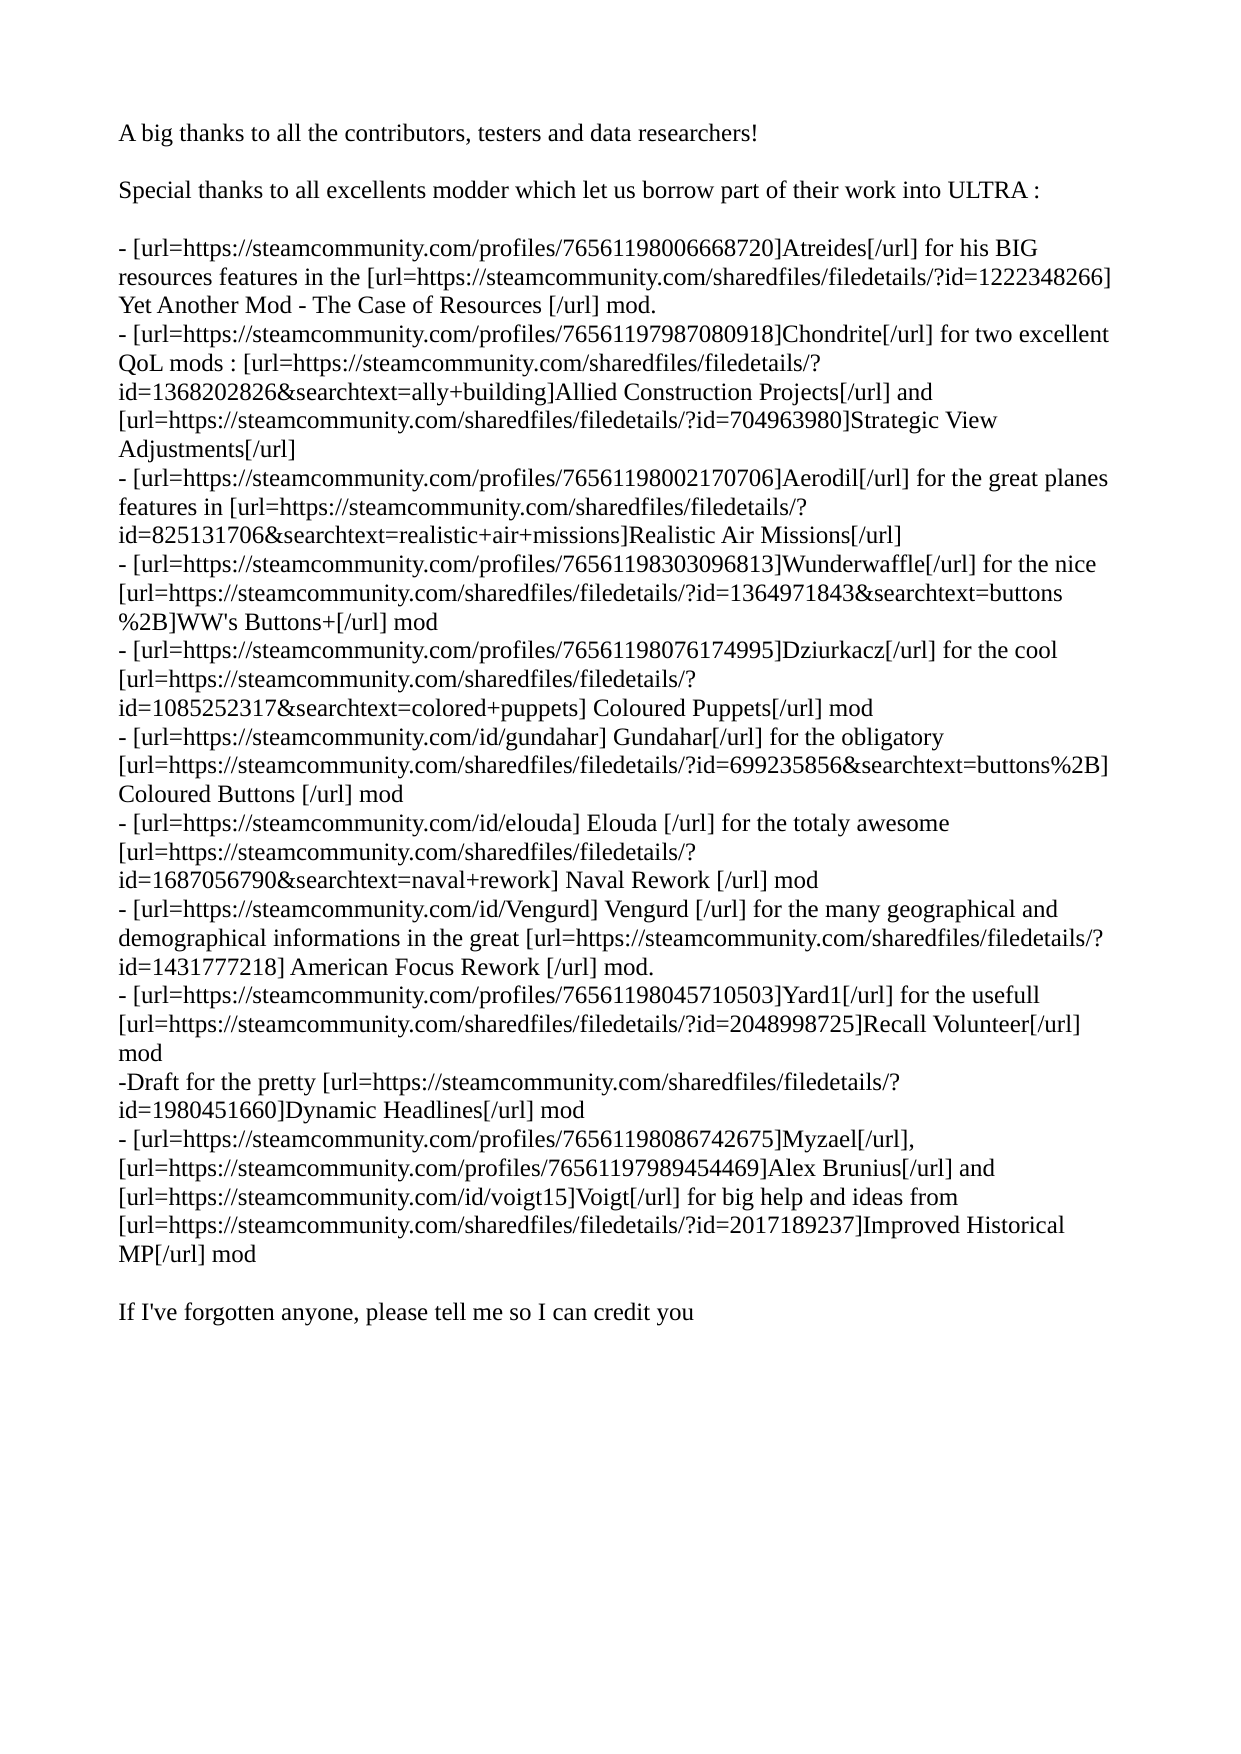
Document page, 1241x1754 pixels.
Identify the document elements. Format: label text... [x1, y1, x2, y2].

text - [url=https://steamcommunity.com/id/gundahar] Gundahar[/url] for the obligatory [url=https://steamcommunity.com/sharedfiles/filedetails/?id=699235856&searchtext=buttons%2B] Coloured Buttons [/url] mod [118, 722, 1122, 808]
text - [url=https://steamcommunity.com/profiles/76561198086742675]Myzael[/url], [url=https://steamcommunity.com/profiles/76561197989454469]Alex Brunius[/url] and [url=https://steamcommunity.com/id/voigt15]Voigt[/url] for big help and ideas from [url=https://steamcommunity.com/sharedfiles/filedetails/?id=2017189237]Improved Historical MP[/url] mod [118, 1124, 1122, 1268]
text - [url=https://steamcommunity.com/profiles/76561198303096813]Wunderwaffle[/url] for the nice [url=https://steamcommunity.com/sharedfiles/filedetails/?id=1364971843&searchtext=buttons%2B]WW's Buttons+[/url] mod [118, 549, 1122, 636]
text - [url=https://steamcommunity.com/profiles/76561198002170706]Aerodil[/url] for the great planes features in [url=https://steamcommunity.com/sharedfiles/filedetails/?id=825131706&searchtext=realistic+air+missions]Realistic Air Missions[/url] [118, 463, 1122, 549]
text - [url=https://steamcommunity.com/profiles/76561198006668720]Atreides[/url] for his BIG resources features in the [url=https://steamcommunity.com/sharedfiles/filedetails/?id=1222348266] Yet Another Mod - The Case of Resources [/url] mod. [118, 233, 1122, 319]
text -Draft for the pretty [url=https://steamcommunity.com/sharedfiles/filedetails/?id=1980451660]Dynamic Headlines[/url] mod [118, 1067, 1122, 1124]
text - [url=https://steamcommunity.com/profiles/76561198045710503]Yard1[/url] for the usefull [url=https://steamcommunity.com/sharedfiles/filedetails/?id=2048998725]Recall Volunteer[/url] mod [118, 981, 1122, 1067]
text - [url=https://steamcommunity.com/profiles/76561198076174995]Dziurkacz[/url] for the cool [url=https://steamcommunity.com/sharedfiles/filedetails/?id=1085252317&searchtext=colored+puppets] Coloured Puppets[/url] mod [118, 636, 1122, 722]
text - [url=https://steamcommunity.com/id/elouda] Elouda [/url] for the totaly awesome [url=https://steamcommunity.com/sharedfiles/filedetails/?id=1687056790&searchtext=naval+rework] Naval Rework [/url] mod [118, 808, 1122, 894]
text - [url=https://steamcommunity.com/profiles/76561197987080918]Chondrite[/url] for two excellent QoL mods : [url=https://steamcommunity.com/sharedfiles/filedetails/?id=1368202826&searchtext=ally+building]Allied Construction Projects[/url] and [url=https://steamcommunity.com/sharedfiles/filedetails/?id=704963980]Strategic View Adjustments[/url] [118, 319, 1122, 463]
text Special thanks to all excellents modder which let us borrow part of their work into ULTRA : [118, 176, 1122, 204]
text A big thanks to all the contributors, testers and data researchers! [118, 118, 1122, 147]
text - [url=https://steamcommunity.com/id/Vengurd] Vengurd [/url] for the many geographical and demographical informations in the great [url=https://steamcommunity.com/sharedfiles/filedetails/?id=1431777218] American Focus Rework [/url] mod. [118, 894, 1122, 981]
text If I've forgotten anyone, please tell me so I can credit you [118, 1297, 1122, 1326]
